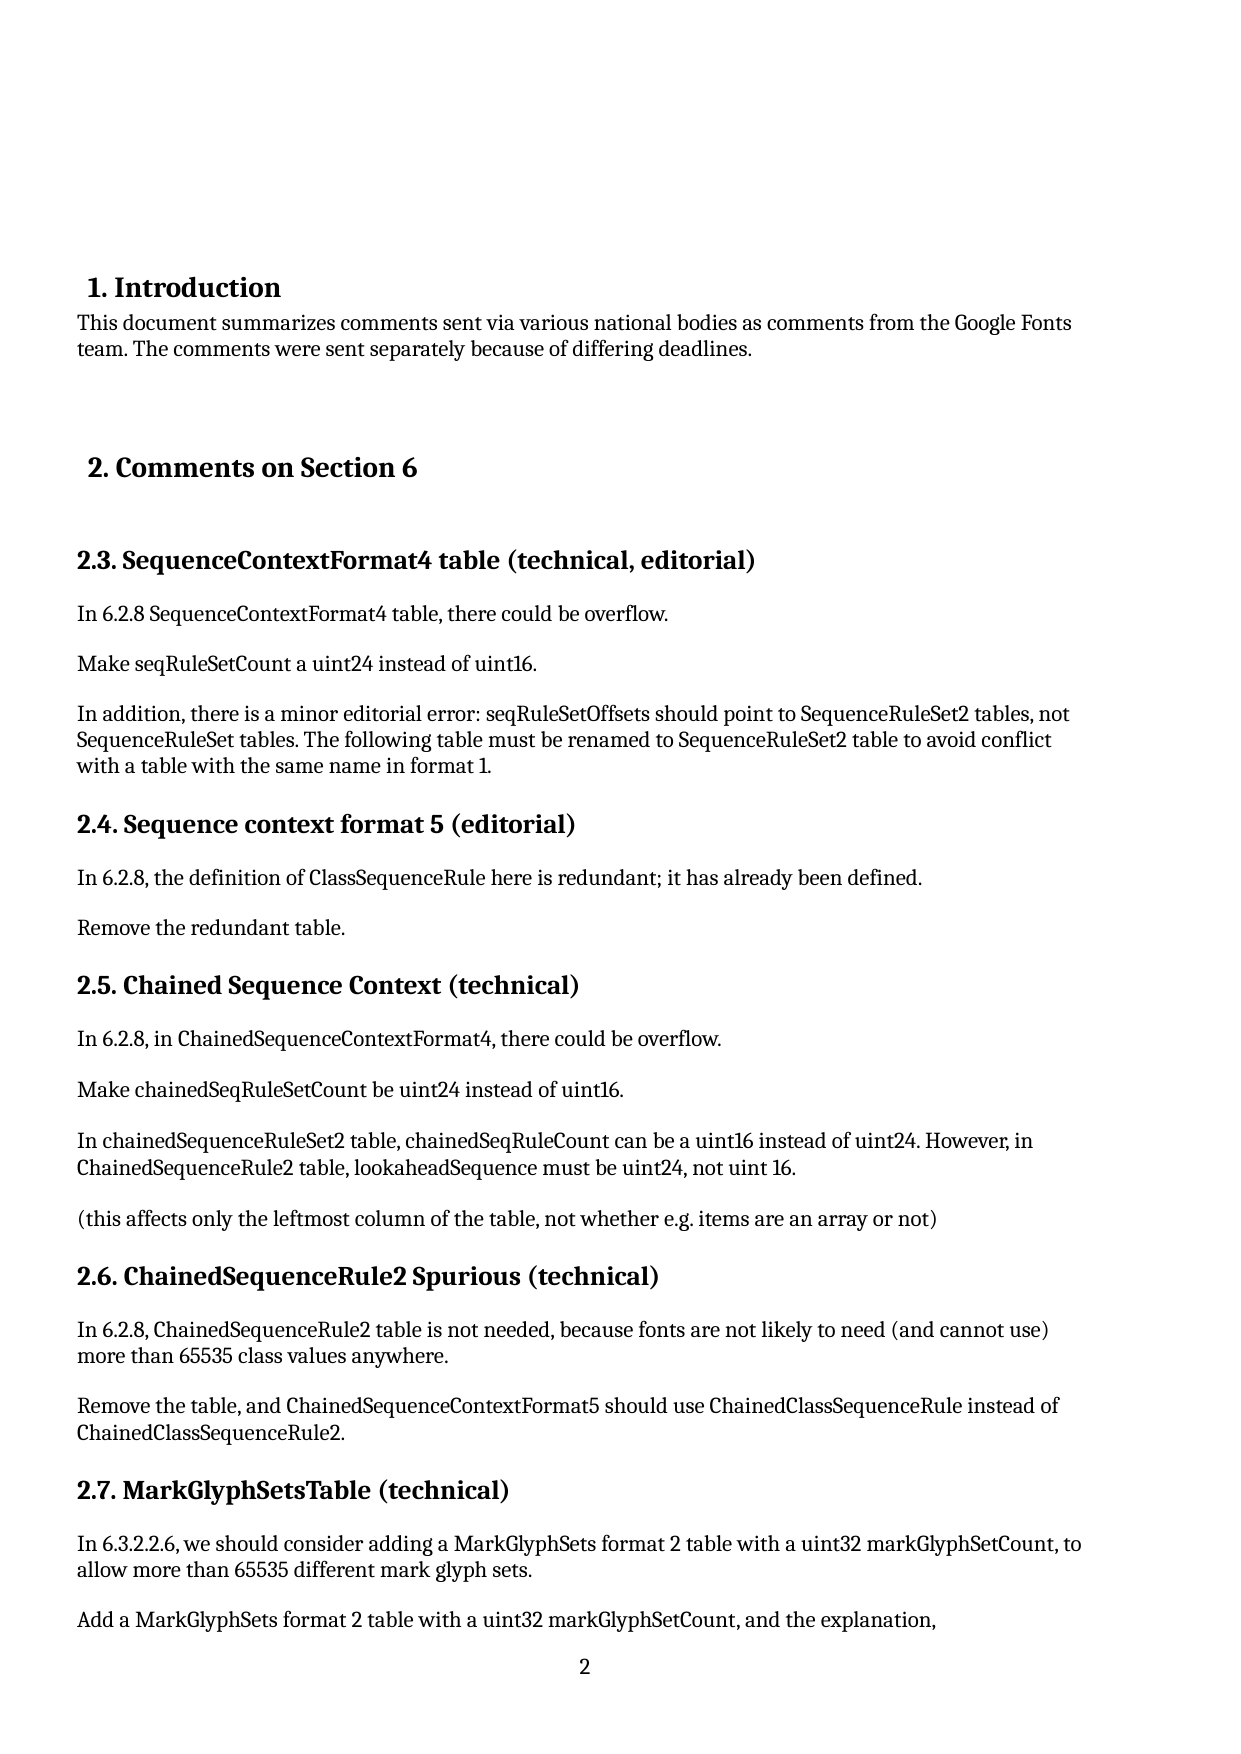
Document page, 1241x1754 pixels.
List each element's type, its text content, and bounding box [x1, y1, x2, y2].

subtitle MarkGlyphSetsTable (technical) [77, 1475, 1093, 1506]
subtitle Sequence context format 5 (editorial) [77, 809, 1093, 840]
text Remove the redundant table. [77, 914, 1093, 941]
text In chainedSequenceRuleSet2 table, chainedSeqRuleCount can be a uint16 instead of uint24. However, in ChainedSequenceRule2 table, lookaheadSequence must be uint24, not uint 16. [77, 1128, 1093, 1181]
text Make seqRuleSetCount a uint24 instead of uint16. [77, 651, 1093, 677]
text In 6.2.8, ChainedSequenceRule2 table is not needed, because fonts are not likely to need (and cannot use) more than 65535 class values anywhere. [77, 1317, 1093, 1369]
text Remove the table, and ChainedSequenceContextFormat5 should use ChainedClassSequenceRule instead of ChainedClassSequenceRule2. [77, 1393, 1093, 1446]
text In addition, there is a minor editorial error: seqRuleSetOffsets should point to SequenceRuleSet2 tables, not SequenceRuleSet tables. The following table must be renamed to SequenceRuleSet2 table to avoid conflict with a table with the same name in format 1. [77, 701, 1093, 780]
text In 6.3.2.2.6, we should consider adding a MarkGlyphSets format 2 table with a uint32 markGlyphSetCount, to allow more than 65535 different mark glyph sets. [77, 1531, 1093, 1583]
text (this affects only the leftmost column of the table, not whether e.g. items are an array or not) [77, 1206, 1093, 1232]
text In 6.2.8 SequenceContextFormat4 table, there could be overflow. [77, 601, 1093, 627]
text In 6.2.8, in ChainedSequenceContextFormat4, there could be overflow. [77, 1026, 1093, 1052]
subtitle Introduction [88, 271, 1093, 305]
subtitle Chained Sequence Context (technical) [77, 970, 1093, 1001]
text Add a MarkGlyphSets format 2 table with a uint32 markGlyphSetCount, and the explanation, [77, 1607, 1093, 1633]
subtitle SequenceContextFormat4 table (technical, editorial) [77, 545, 1093, 576]
text In 6.2.8, the definition of ClassSequenceRule here is redundant; it has already been defined. [77, 864, 1093, 891]
text This document summarizes comments sent via various national bodies as comments from the Google Fonts team. The comments were sent separately because of differing deadlines. [77, 310, 1093, 362]
text Make chainedSeqRuleSetCount be uint24 instead of uint16. [77, 1077, 1093, 1103]
subtitle Comments on Section 6 [88, 451, 1093, 484]
subtitle ChainedSequenceRule2 Spurious (technical) [77, 1261, 1093, 1292]
